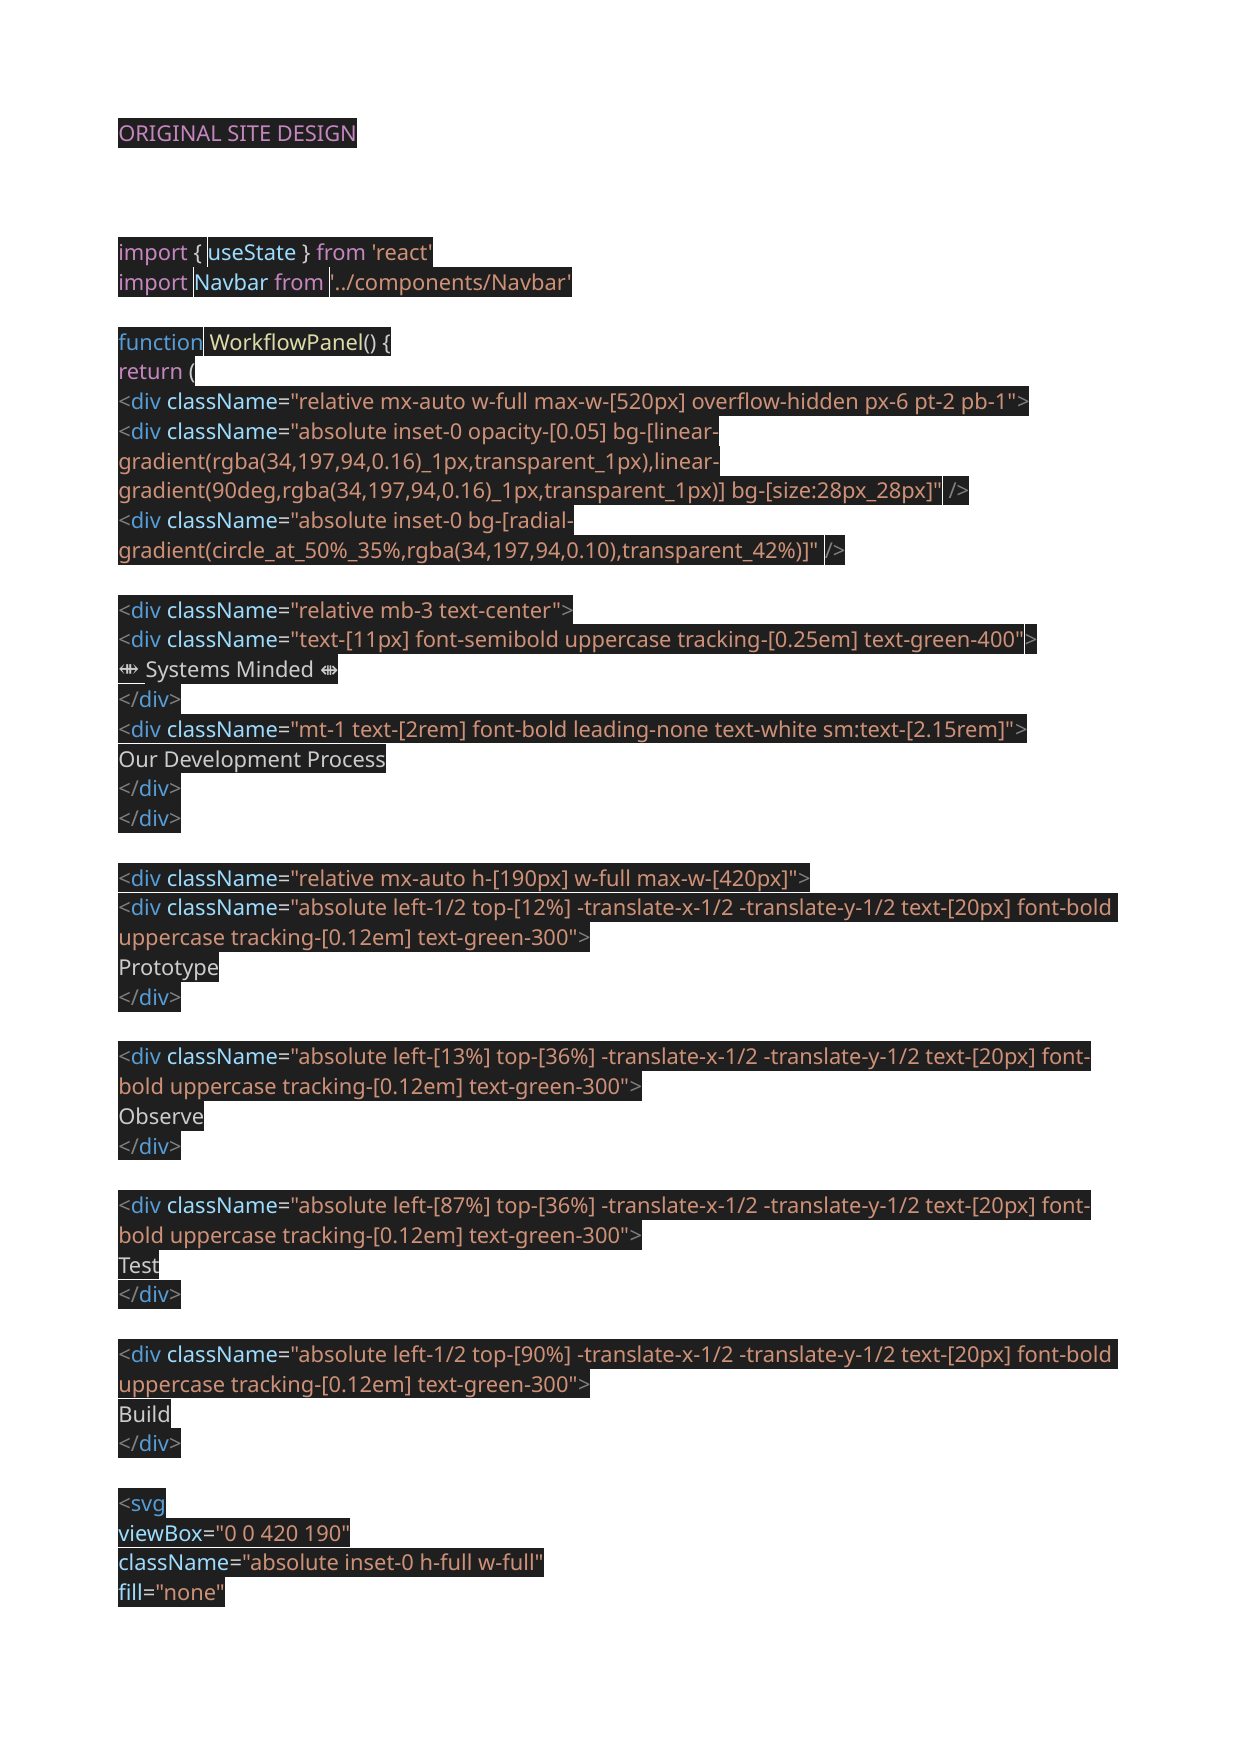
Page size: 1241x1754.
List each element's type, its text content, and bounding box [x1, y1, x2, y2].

text </div> [118, 1279, 1122, 1309]
text fill="none" [118, 1577, 1122, 1607]
text viewBox="0 0 420 190" [118, 1518, 1122, 1547]
text ORIGINAL SITE DESIGN [118, 118, 1122, 148]
text Our Development Process [118, 743, 1122, 773]
text </div> [118, 982, 1122, 1012]
text <div className="relative mx-auto w-full max-w-[520px] overflow-hidden px-6 pt-2 pb-1"> [118, 386, 1122, 416]
text <div className="absolute left-[13%] top-[36%] -translate-x-1/2 -translate-y-1/2 text-[20px] font-bold uppercase tracking-[0.12em] text-green-300"> [118, 1041, 1122, 1101]
text <div className="absolute left-1/2 top-[90%] -translate-x-1/2 -translate-y-1/2 text-[20px] font-bold uppercase tracking-[0.12em] text-green-300"> [118, 1339, 1122, 1398]
text </div> [118, 1428, 1122, 1458]
text <div className="absolute inset-0 bg-[radial-gradient(circle_at_50%_35%,rgba(34,197,94,0.10),transparent_42%)]" /> [118, 505, 1122, 565]
text function WorkflowPanel() { [118, 327, 1122, 356]
text <div className="mt-1 text-[2rem] font-bold leading-none text-white sm:text-[2.15rem]"> [118, 714, 1122, 743]
text <div className="absolute inset-0 opacity-[0.05] bg-[linear-gradient(rgba(34,197,94,0.16)_1px,transparent_1px),linear-gradient(90deg,rgba(34,197,94,0.16)_1px,transparent_1px)] bg-[size:28px_28px]" /> [118, 416, 1122, 505]
text </div> [118, 684, 1122, 714]
text Test [118, 1250, 1122, 1279]
text Observe [118, 1101, 1122, 1131]
text </div> [118, 803, 1122, 833]
text Prototype [118, 952, 1122, 982]
text <div className="absolute left-[87%] top-[36%] -translate-x-1/2 -translate-y-1/2 text-[20px] font-bold uppercase tracking-[0.12em] text-green-300"> [118, 1190, 1122, 1250]
text <div className="absolute left-1/2 top-[12%] -translate-x-1/2 -translate-y-1/2 text-[20px] font-bold uppercase tracking-[0.12em] text-green-300"> [118, 892, 1122, 952]
text <div className="text-[11px] font-semibold uppercase tracking-[0.25em] text-green-400"> [118, 624, 1122, 654]
text <div className="relative mb-3 text-center"> [118, 594, 1122, 624]
text import { useState } from 'react' [118, 237, 1122, 267]
text className="absolute inset-0 h-full w-full" [118, 1547, 1122, 1577]
text </div> [118, 1131, 1122, 1160]
text <svg [118, 1488, 1122, 1518]
text ⇼ Systems Minded ⇼ [118, 654, 1122, 684]
text Build [118, 1398, 1122, 1428]
text <div className="relative mx-auto h-[190px] w-full max-w-[420px]"> [118, 863, 1122, 892]
text return ( [118, 356, 1122, 386]
text import Navbar from '../components/Navbar' [118, 267, 1122, 297]
text </div> [118, 773, 1122, 803]
